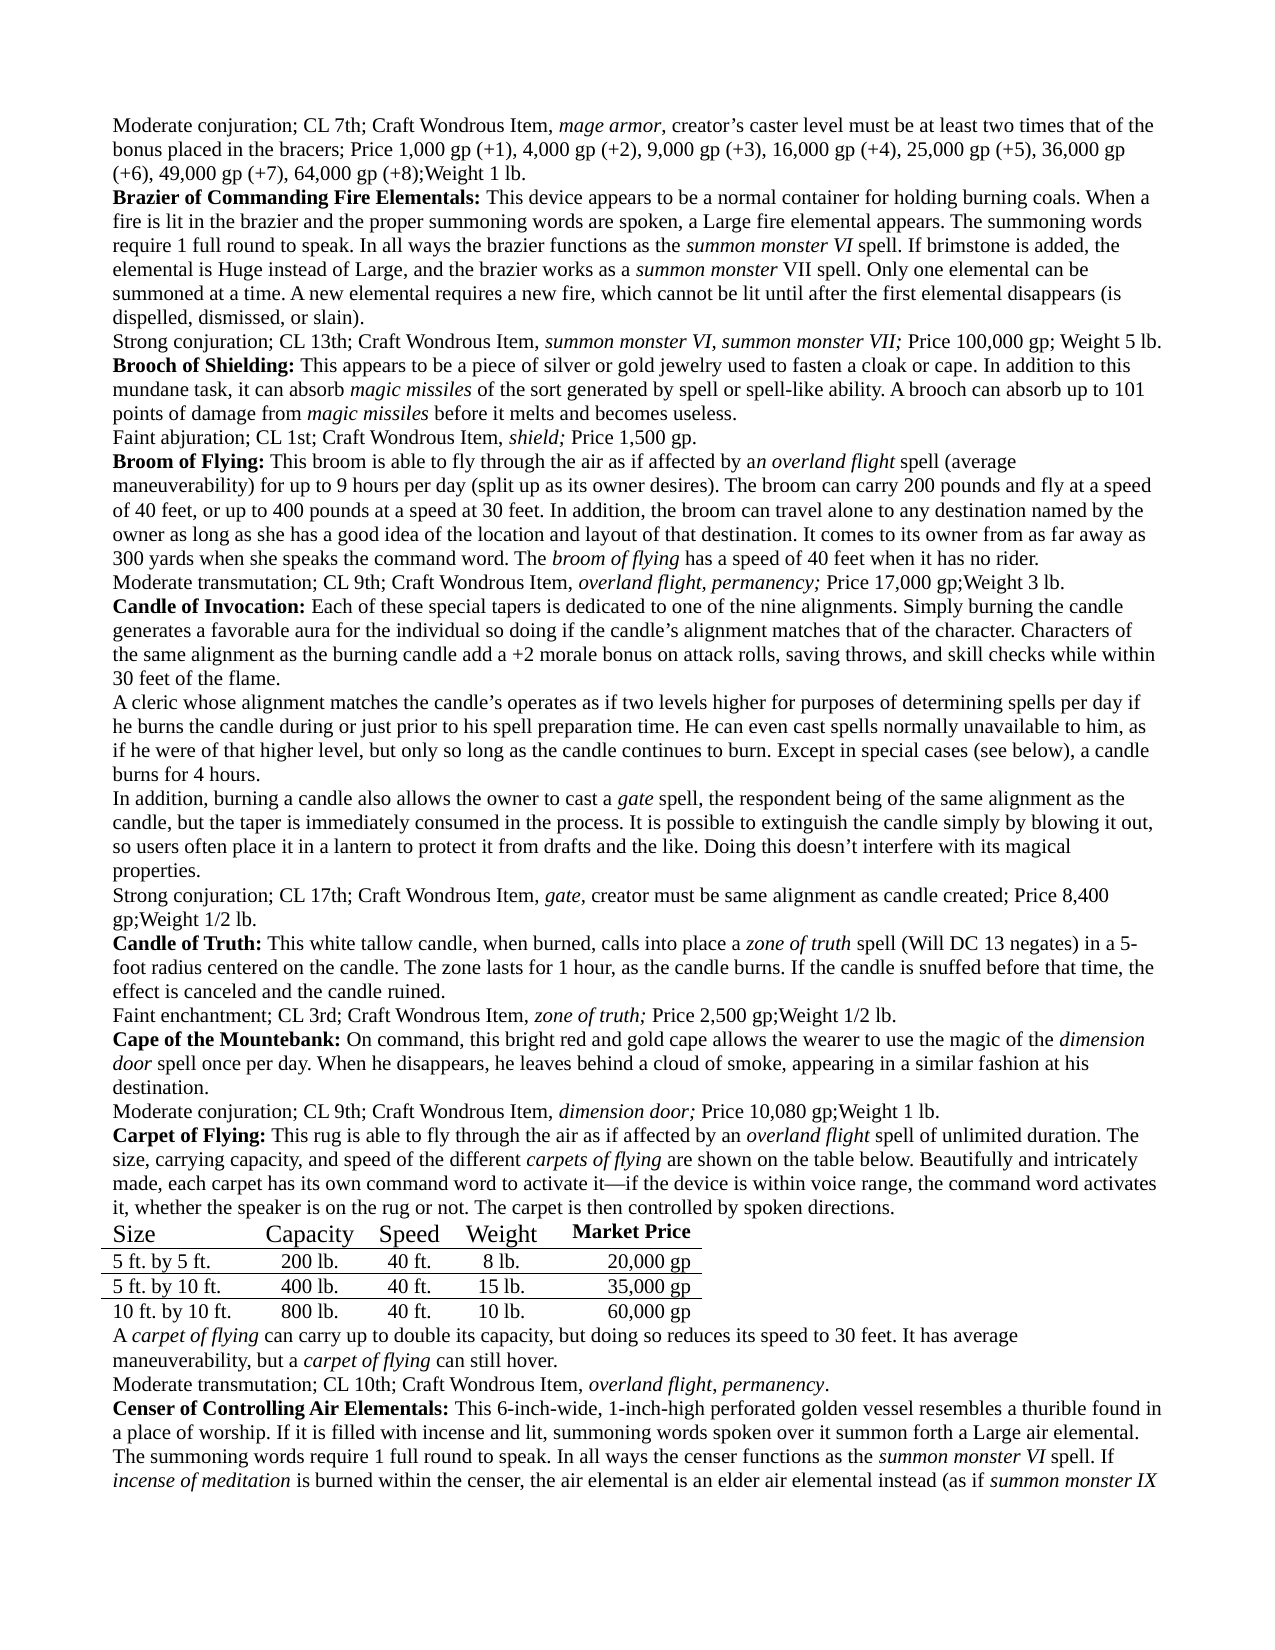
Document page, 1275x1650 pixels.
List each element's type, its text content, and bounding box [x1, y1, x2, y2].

text Strong conjuration; CL 13th; Craft Wondrous Item, summon monster VI, summon monster VII; Price 100,000 gp; Weight 5 lb. [112, 329, 1162, 353]
text Candle of Invocation: Each of these special tapers is dedicated to one of the nine alignments. Simply burning the candle generates a favorable aura for the individual so doing if the candle’s alignment matches that of the character. Characters of the same alignment as the burning candle add a +2 morale bonus on attack rolls, saving throws, and skill checks while within 30 feet of the flame. [112, 594, 1162, 690]
text Candle of Truth: This white tallow candle, when burned, calls into place a zone of truth spell (Will DC 13 negates) in a 5-foot radius centered on the candle. The zone lasts for 1 hour, as the candle burns. If the candle is snuffed before that time, the effect is canceled and the candle ruined. [112, 931, 1162, 1003]
text Faint enchantment; CL 3rd; Craft Wondrous Item, zone of truth; Price 2,500 gp;Weight 1/2 lb. [112, 1003, 1162, 1027]
text Moderate transmutation; CL 9th; Craft Wondrous Item, overland flight, permanency; Price 17,000 gp;Weight 3 lb. [112, 570, 1162, 594]
text Broom of Flying: This broom is able to fly through the air as if affected by an overland flight spell (average maneuverability) for up to 9 hours per day (split up as its owner desires). The broom can carry 200 pounds and fly at a speed of 40 feet, or up to 400 pounds at a speed at 30 feet. In addition, the broom can travel alone to any destination named by the owner as long as she has a good idea of the location and layout of that destination. It comes to its owner from as far away as 300 yards when she speaks the command word. The broom of flying has a speed of 40 feet when it has no rider. [112, 449, 1162, 570]
text A carpet of flying can carry up to double its capacity, but doing so reduces its speed to 30 feet. It has average maneuverability, but a carpet of flying can still hover. [112, 1323, 1162, 1372]
table_cell 40 ft. [366, 1299, 452, 1323]
table_cell 5 ft. by 5 ft. [101, 1249, 253, 1273]
text Strong conjuration; CL 17th; Craft Wondrous Item, gate, creator must be same alignment as candle created; Price 8,400 gp;Weight 1/2 lb. [112, 882, 1162, 931]
text Moderate transmutation; CL 10th; Craft Wondrous Item, overland flight, permanency. [112, 1372, 1162, 1396]
table_header Weight [453, 1219, 550, 1248]
table_cell 800 lb. [254, 1299, 366, 1323]
text Carpet of Flying: This rug is able to fly through the air as if affected by an overland flight spell of unlimited duration. The size, carrying capacity, and speed of the different carpets of flying are shown on the table below. Beautifully and intricately made, each carpet has its own command word to activate it—if the device is within voice range, the command word activates it, whether the speaker is on the rug or not. The carpet is then controlled by spoken directions. [112, 1123, 1162, 1219]
table_header Size [101, 1219, 253, 1248]
table_cell 8 lb. [453, 1249, 550, 1273]
table_cell 400 lb. [254, 1274, 366, 1298]
table_cell 40 ft. [366, 1274, 452, 1298]
table_cell 15 lb. [453, 1274, 550, 1298]
table_cell 10 lb. [453, 1299, 550, 1323]
table_header Market Price [550, 1219, 702, 1248]
text In addition, burning a candle also allows the owner to cast a gate spell, the respondent being of the same alignment as the candle, but the taper is immediately consumed in the process. It is possible to extinguish the candle simply by blowing it out, so users often place it in a lantern to protect it from drafts and the like. Doing this doesn’t interfere with its magical properties. [112, 786, 1162, 882]
text A cleric whose alignment matches the candle’s operates as if two levels higher for purposes of determining spells per day if he burns the candle during or just prior to his spell preparation time. He can even cast spells normally unavailable to him, as if he were of that higher level, but only so long as the candle continues to burn. Except in special cases (see below), a candle burns for 4 hours. [112, 690, 1162, 786]
table_cell 20,000 gp [550, 1249, 702, 1273]
table_cell 10 ft. by 10 ft. [101, 1299, 253, 1323]
text Cape of the Mountebank: On command, this bright red and gold cape allows the wearer to use the magic of the dimension door spell once per day. When he disappears, he leaves behind a cloud of smoke, appearing in a similar fashion at his destination. [112, 1027, 1162, 1099]
table_header Speed [366, 1219, 452, 1248]
table_cell 5 ft. by 10 ft. [101, 1274, 253, 1298]
text Moderate conjuration; CL 9th; Craft Wondrous Item, dimension door; Price 10,080 gp;Weight 1 lb. [112, 1099, 1162, 1123]
text Brooch of Shielding: This appears to be a piece of silver or gold jewelry used to fasten a cloak or cape. In addition to this mundane task, it can absorb magic missiles of the sort generated by spell or spell-like ability. A brooch can absorb up to 101 points of damage from magic missiles before it melts and becomes useless. [112, 353, 1162, 425]
text Brazier of Commanding Fire Elementals: This device appears to be a normal container for holding burning coals. When a fire is lit in the brazier and the proper summoning words are spoken, a Large fire elemental appears. The summoning words require 1 full round to speak. In all ways the brazier functions as the summon monster VI spell. If brimstone is added, the elemental is Huge instead of Large, and the brazier works as a summon monster VII spell. Only one elemental can be summoned at a time. A new elemental requires a new fire, which cannot be lit until after the first elemental disappears (is dispelled, dismissed, or slain). [112, 185, 1162, 329]
table_cell 200 lb. [254, 1249, 366, 1273]
table_header Capacity [254, 1219, 366, 1248]
table_cell 40 ft. [366, 1249, 452, 1273]
text Censer of Controlling Air Elementals: This 6-inch-wide, 1-inch-high perforated golden vessel resembles a thurible found in a place of worship. If it is filled with incense and lit, summoning words spoken over it summon forth a Large air elemental. The summoning words require 1 full round to speak. In all ways the censer functions as the summon monster VI spell. If incense of meditation is burned within the censer, the air elemental is an elder air elemental instead (as if summon monster IX [112, 1396, 1162, 1492]
table_cell 60,000 gp [550, 1299, 702, 1323]
text Moderate conjuration; CL 7th; Craft Wondrous Item, mage armor, creator’s caster level must be at least two times that of the bonus placed in the bracers; Price 1,000 gp (+1), 4,000 gp (+2), 9,000 gp (+3), 16,000 gp (+4), 25,000 gp (+5), 36,000 gp (+6), 49,000 gp (+7), 64,000 gp (+8);Weight 1 lb. [112, 112, 1162, 185]
table_cell 35,000 gp [550, 1274, 702, 1298]
text Faint abjuration; CL 1st; Craft Wondrous Item, shield; Price 1,500 gp. [112, 425, 1162, 449]
